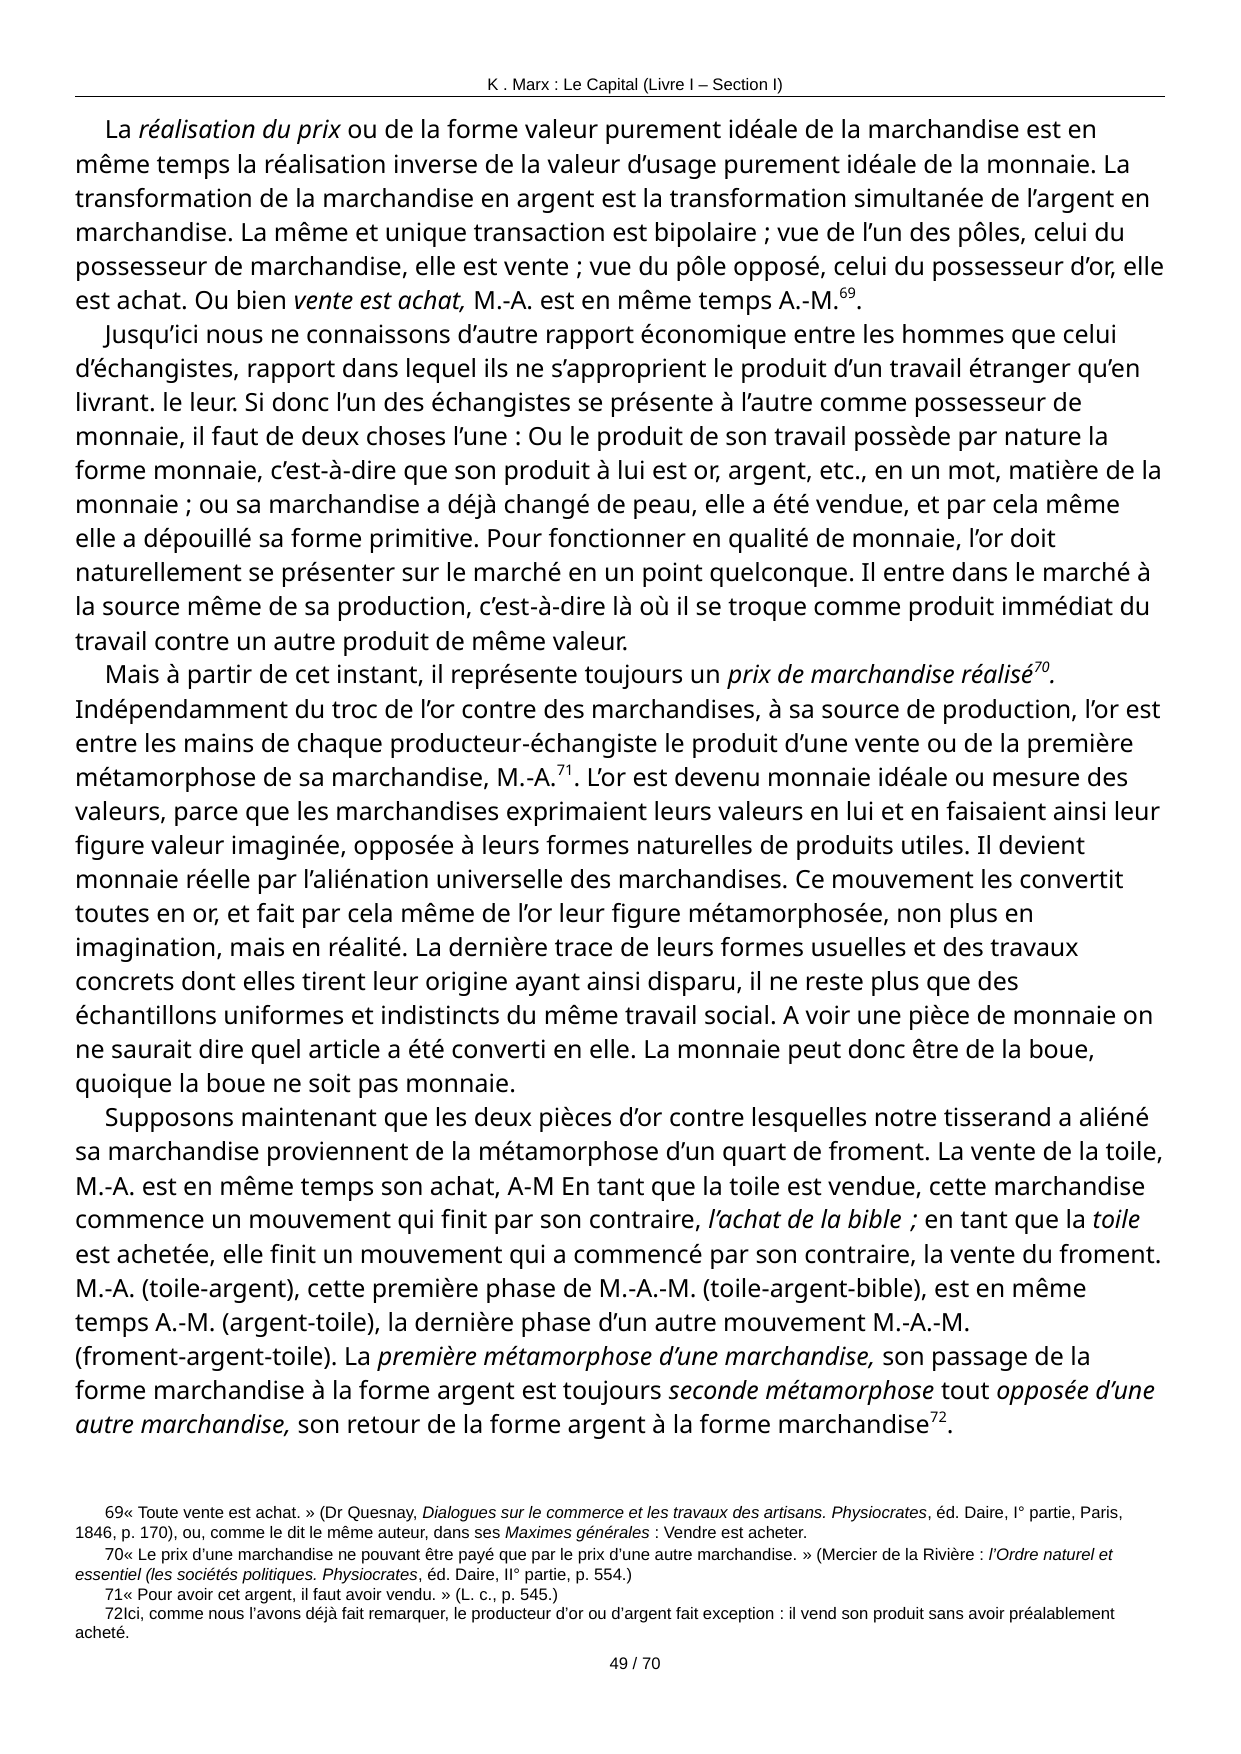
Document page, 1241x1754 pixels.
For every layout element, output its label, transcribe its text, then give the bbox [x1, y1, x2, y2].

text La réalisation du prix ou de la forme valeur purement idéale de la marchandise est en même temps la réalisation inverse de la valeur d’usage purement idéale de la monnaie. La transformation de la marchandise en argent est la transformation simultanée de l’argent en marchandise. La même et unique transaction est bipolaire ; vue de l’un des pôles, celui du possesseur de marchandise, elle est vente ; vue du pôle opposé, celui du possesseur d’or, elle est achat. Ou bien vente est achat, M.‑A. est en même temps A.‑M.. [75, 112, 1165, 317]
text « Pour avoir cet argent, il faut avoir vendu. » (L. c., p. 545.) [75, 1584, 1165, 1603]
text « Le prix d’une marchandise ne pouvant être payé que par le prix d’une autre marchandise. » (Mercier de la Rivière : l’Ordre naturel et essentiel (les sociétés politiques. Physiocrates, éd. Daire, II° partie, p. 554.) [75, 1542, 1165, 1584]
text Mais à partir de cet instant, il représente toujours un prix de marchandise réalisé. Indépendamment du troc de l’or contre des marchandises, à sa source de production, l’or est entre les mains de chaque producteur‑échangiste le produit d’une vente ou de la première métamorphose de sa marchandise, M.‑A.. L’or est devenu monnaie idéale ou mesure des valeurs, parce que les marchandises exprimaient leurs valeurs en lui et en faisaient ainsi leur figure valeur imaginée, opposée à leurs formes naturelles de produits utiles. Il devient monnaie réelle par l’aliénation universelle des marchandises. Ce mouvement les convertit toutes en or, et fait par cela même de l’or leur figure métamorphosée, non plus en imagination, mais en réalité. La dernière trace de leurs formes usuelles et des travaux concrets dont elles tirent leur origine ayant ainsi disparu, il ne reste plus que des échantillons uniformes et indistincts du même travail social. A voir une pièce de monnaie on ne saurait dire quel article a été converti en elle. La monnaie peut donc être de la boue, quoique la boue ne soit pas monnaie. [75, 657, 1165, 1100]
text Ici, comme nous l’avons déjà fait remarquer, le producteur d’or ou d’argent fait exception : il vend son produit sans avoir préalablement acheté. [75, 1603, 1165, 1642]
text Jusqu’ici nous ne connaissons d’autre rapport économique entre les hommes que celui d’échangistes, rapport dans lequel ils ne s’approprient le produit d’un travail étranger qu’en livrant. le leur. Si donc l’un des échangistes se présente à l’autre comme possesseur de monnaie, il faut de deux choses l’une : Ou le produit de son travail possède par nature la forme monnaie, c’est-à‑dire que son produit à lui est or, argent, etc., en un mot, matière de la monnaie ; ou sa marchandise a déjà changé de peau, elle a été vendue, et par cela même elle a dépouillé sa forme primitive. Pour fonctionner en qualité de monnaie, l’or doit naturellement se présenter sur le marché en un point quelconque. Il entre dans le marché à la source même de sa production, c’est‑à‑dire là où il se troque comme produit immédiat du travail contre un autre produit de même valeur. [75, 317, 1165, 657]
text Supposons maintenant que les deux pièces d’or contre lesquelles notre tisserand a aliéné sa marchandise proviennent de la métamorphose d’un quart de froment. La vente de la toile, M.‑A. est en même temps son achat, A‑M En tant que la toile est vendue, cette marchandise commence un mouvement qui finit par son contraire, l’achat de la bible ; en tant que la toile est achetée, elle finit un mouvement qui a commencé par son contraire, la vente du froment. M.‑A. (toile‑argent), cette première phase de M.‑A.‑M. (toile‑argent‑bible), est en même temps A.‑M. (argent‑toile), la dernière phase d’un autre mouvement M.‑A.‑M. (froment‑argent‑toile). La première métamorphose d’une marchandise, son passage de la forme marchandise à la forme argent est toujours seconde métamorphose tout opposée d’une autre marchandise, son retour de la forme argent à la forme marchandise. [75, 1100, 1165, 1441]
text « Toute vente est achat. » (Dr Quesnay, Dialogues sur le commerce et les travaux des artisans. Physiocrates, éd. Daire, I° partie, Paris, 1846, p. 170), ou, comme le dit le même auteur, dans ses Maximes générales : Vendre est acheter. [75, 1501, 1165, 1542]
